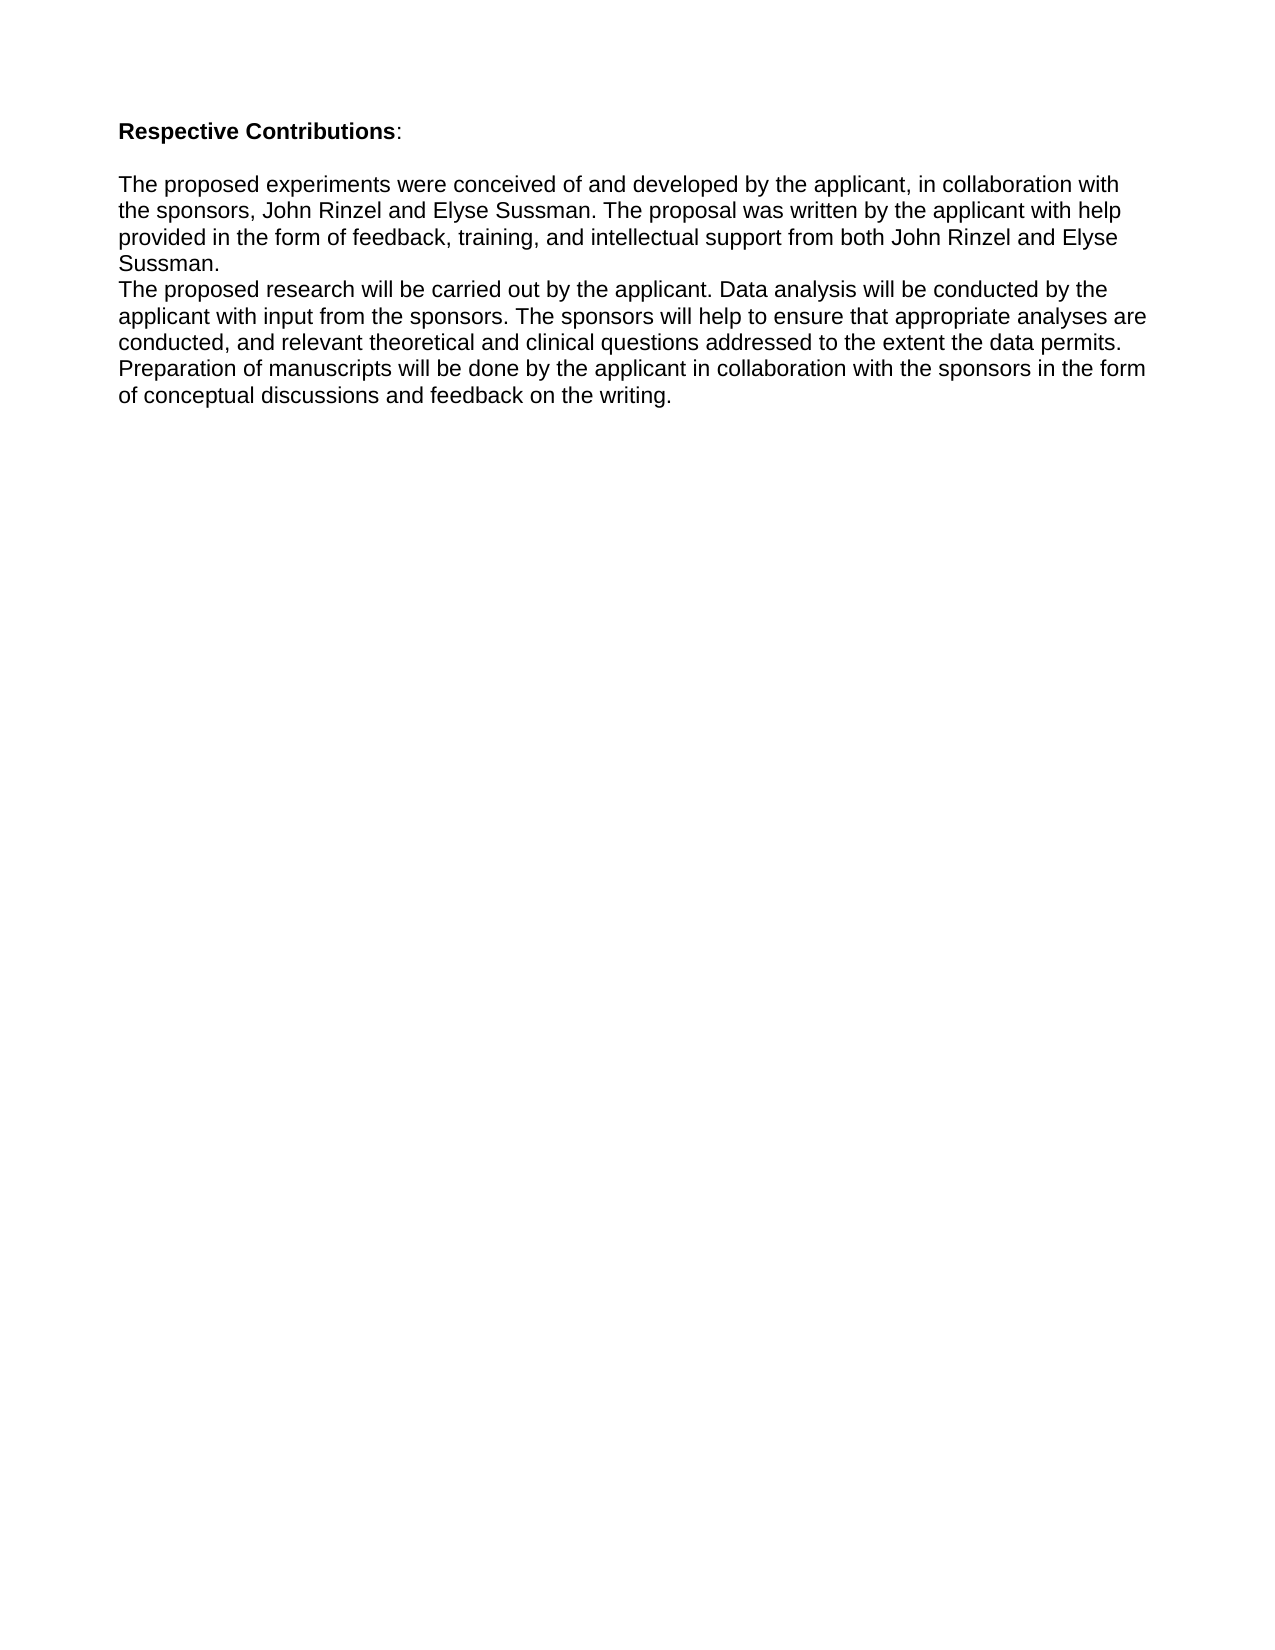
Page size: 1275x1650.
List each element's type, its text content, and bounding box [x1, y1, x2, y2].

text Respective Contributions: [118, 118, 1157, 144]
text The proposed experiments were conceived of and developed by the applicant, in collaboration with the sponsors, John Rinzel and Elyse Sussman. The proposal was written by the applicant with help provided in the form of feedback, training, and intellectual support from both John Rinzel and Elyse Sussman. [118, 171, 1157, 276]
text The proposed research will be carried out by the applicant. Data analysis will be conducted by the applicant with input from the sponsors. The sponsors will help to ensure that appropriate analyses are conducted, and relevant theoretical and clinical questions addressed to the extent the data permits. Preparation of manuscripts will be done by the applicant in collaboration with the sponsors in the form of conceptual discussions and feedback on the writing. [118, 276, 1157, 408]
